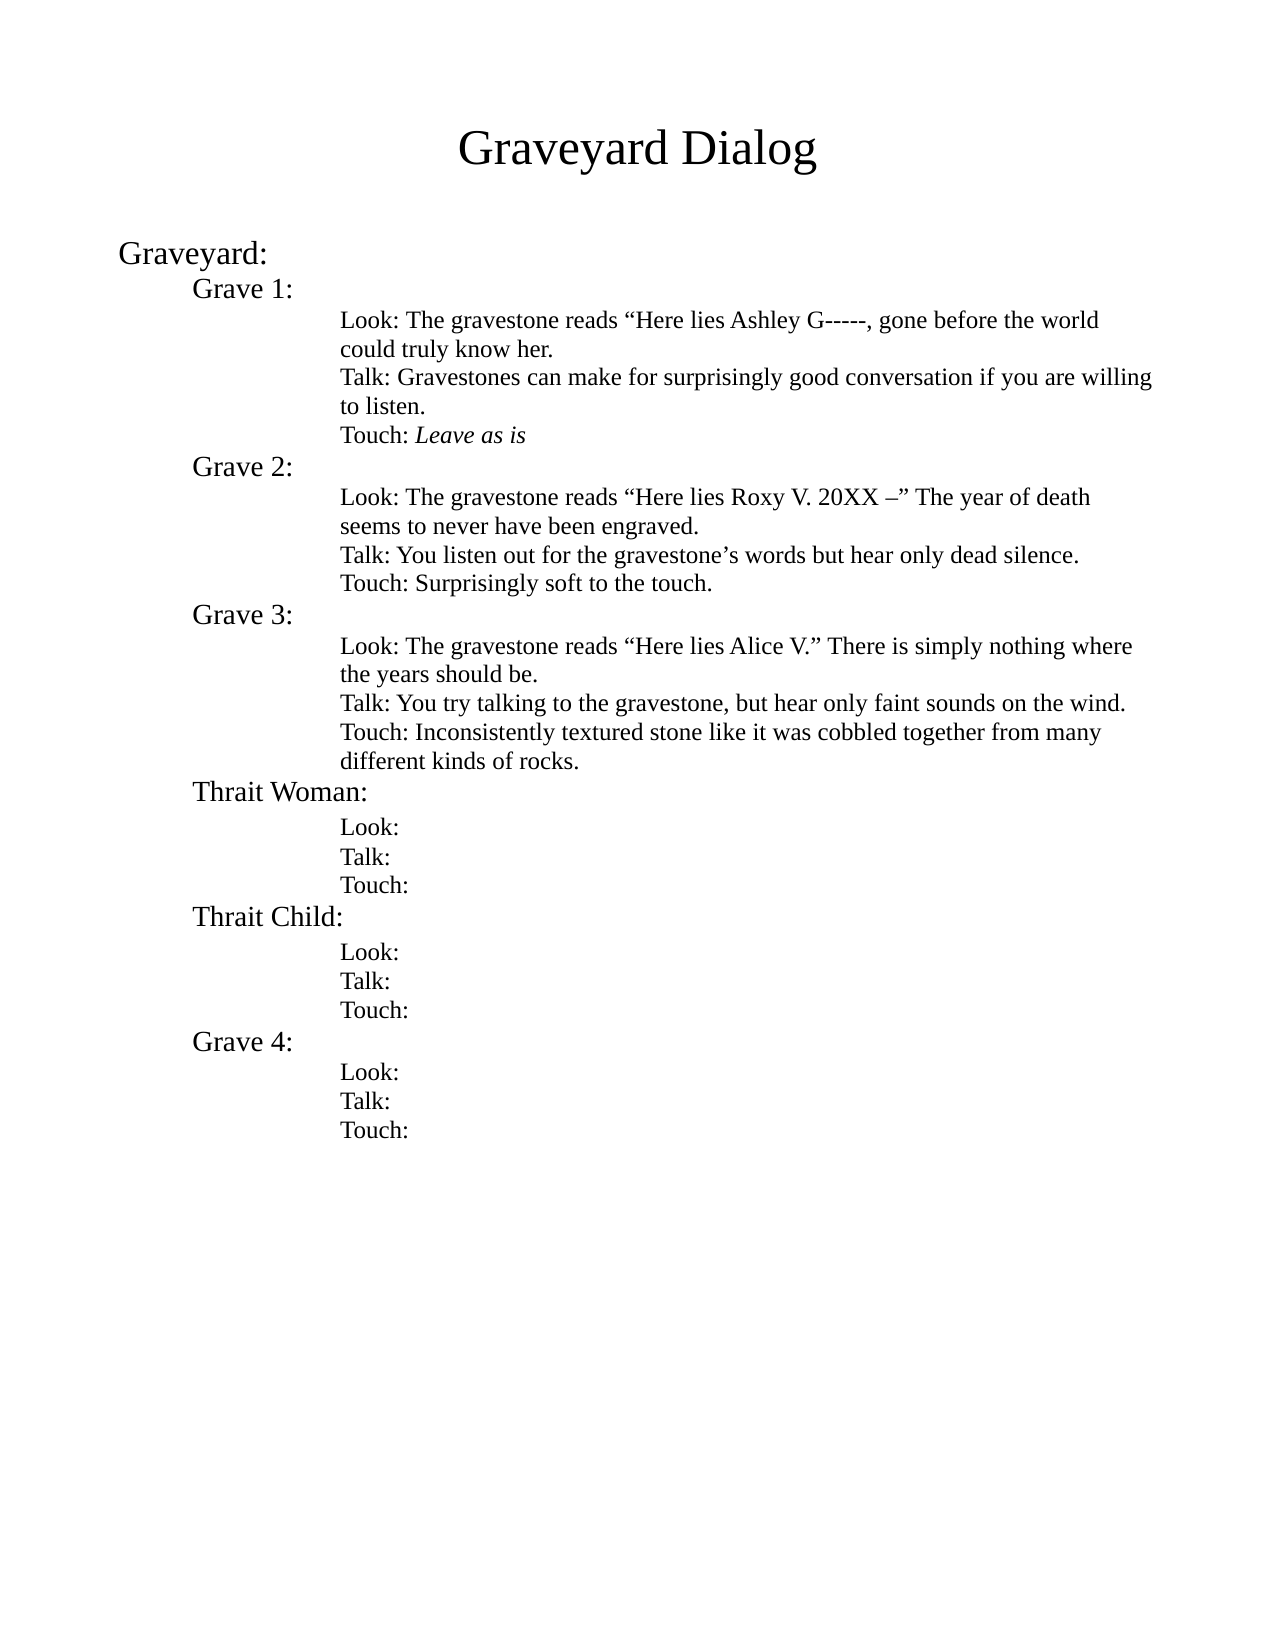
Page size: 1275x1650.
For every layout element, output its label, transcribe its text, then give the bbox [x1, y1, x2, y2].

text Look: [118, 1057, 1157, 1086]
text Touch: [118, 1115, 1157, 1143]
text Look: [118, 808, 1157, 842]
text Talk: [118, 1086, 1157, 1115]
text Graveyard Dialog [118, 118, 1157, 176]
text Look: The gravestone reads “Here lies Roxy V. 20XX ‒” The year of death seems to never have been engraved. [118, 482, 1157, 540]
text Touch: Inconsistently textured stone like it was cobbled together from many different kinds of rocks. [118, 717, 1157, 774]
text Touch: Thrait Child: [118, 870, 1157, 933]
text Grave 2: [118, 449, 1157, 482]
text Graveyard: [118, 233, 1157, 271]
text Grave 3: [118, 597, 1157, 631]
text Thrait Woman: [118, 774, 1157, 808]
text Talk: You try talking to the gravestone, but hear only faint sounds on the wind. [118, 688, 1157, 717]
text Look: The gravestone reads “Here lies Alice V.” There is simply nothing where the years should be. [118, 631, 1157, 688]
text Look: The gravestone reads “Here lies Ashley G-----, gone before the world could truly know her. [118, 305, 1157, 362]
text Touch: Leave as is [118, 420, 1157, 449]
text Talk: Gravestones can make for surprisingly good conversation if you are willing to listen. [118, 362, 1157, 420]
text Talk: You listen out for the gravestone’s words but hear only dead silence. [118, 540, 1157, 568]
text Grave 1: [118, 271, 1157, 305]
text Touch: Grave 4: [118, 995, 1157, 1057]
text Look: [118, 933, 1157, 966]
text Talk: [118, 966, 1157, 995]
text Touch: Surprisingly soft to the touch. [118, 568, 1157, 597]
text Talk: [118, 842, 1157, 870]
